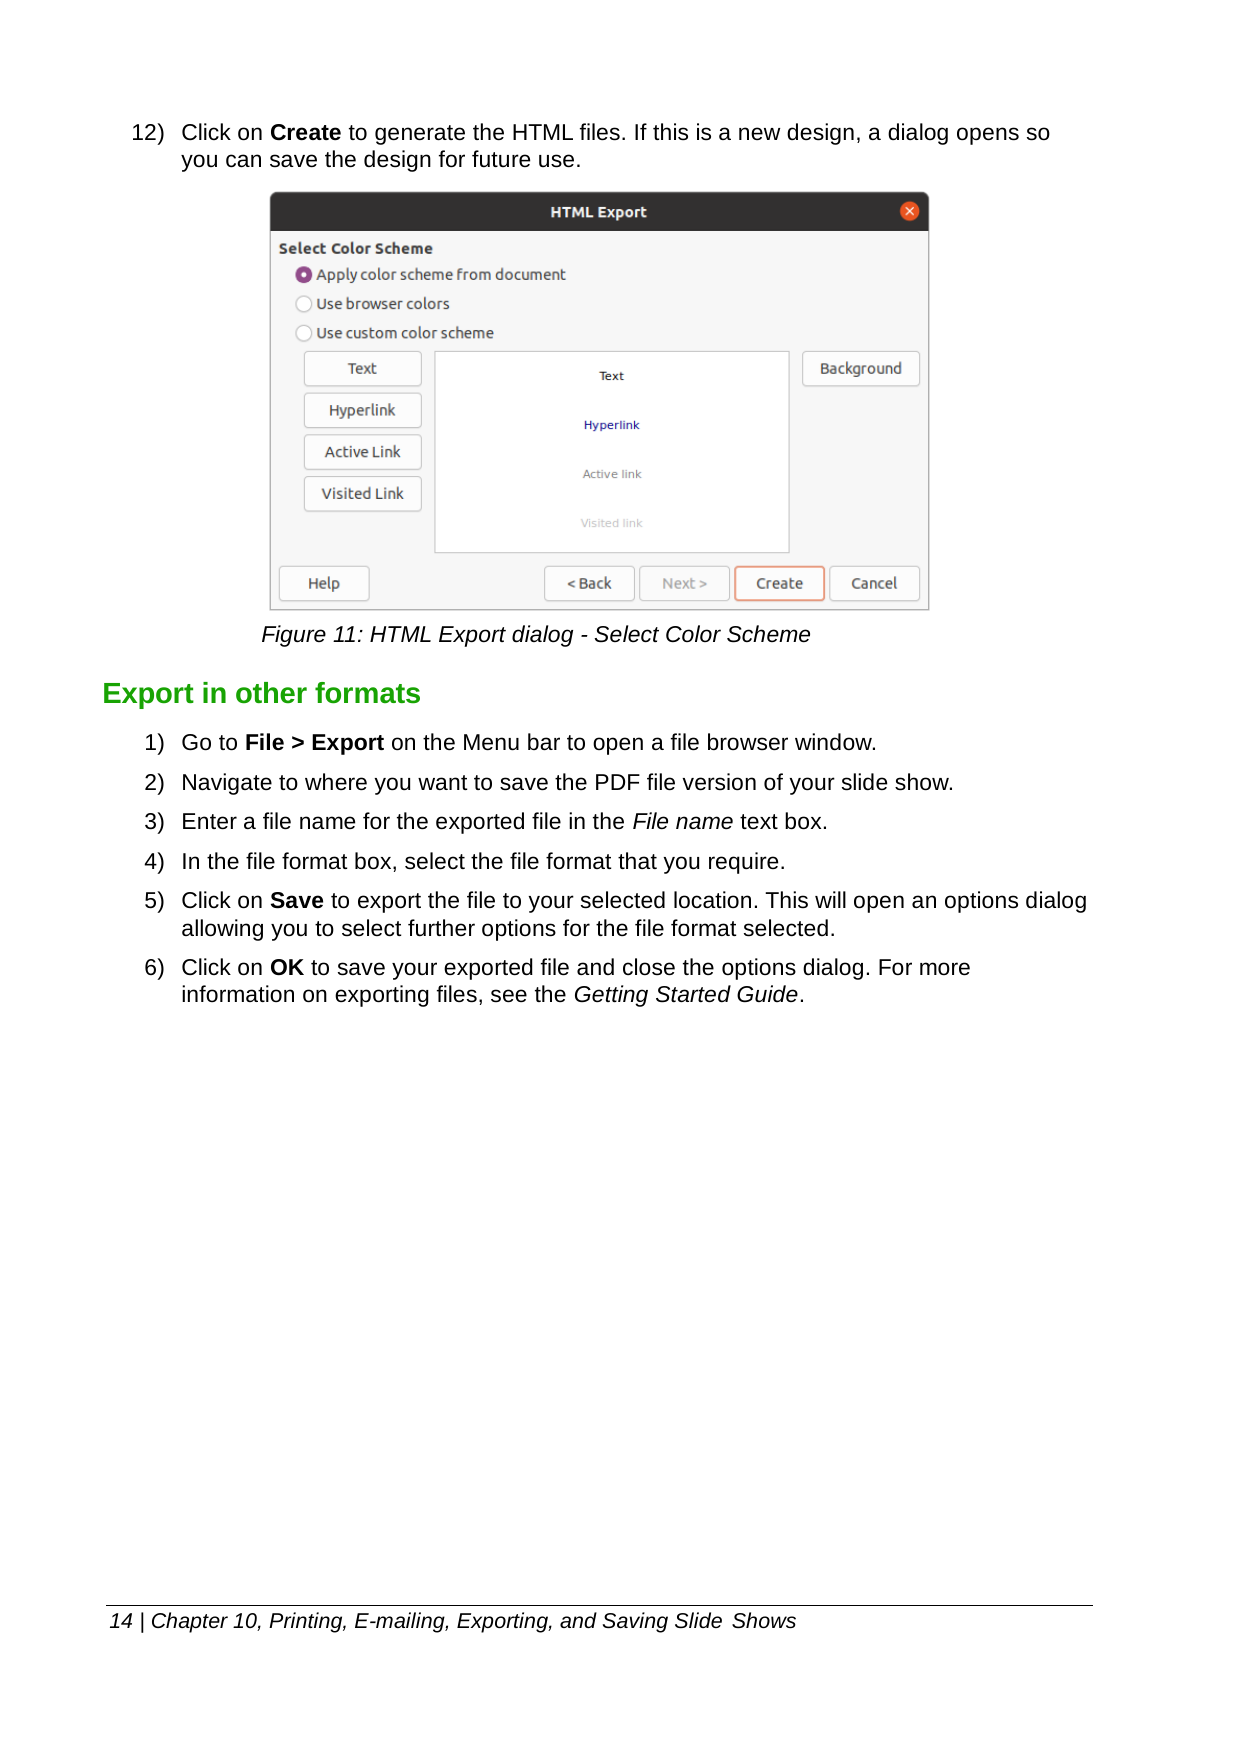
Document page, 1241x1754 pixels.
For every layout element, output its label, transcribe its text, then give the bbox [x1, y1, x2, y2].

picture [261, 184, 938, 620]
list Navigate to where you want to save the PDF file version of your slide show. [164, 768, 1093, 795]
list Click on Save to export the file to your selected location. This will open an options dialog allowing you to select further options for the file format selected. [164, 887, 1093, 941]
list Click on OK to save your exported file and close the options dialog. For more information on exporting files, see the Getting Started Guide. [164, 953, 1093, 1008]
list Enter a file name for the exported file in the File name text box. [164, 808, 1093, 835]
text Figure 11: HTML Export dialog - Select Color Scheme [261, 620, 938, 647]
subtitle Export in other formats [102, 676, 1093, 710]
list Go to File > Export on the Menu bar to open a file browser window. [164, 728, 1093, 756]
list In the file format box, select the file format that you require. [164, 847, 1093, 874]
list Click on Create to generate the HTML files. If this is a new design, a dialog opens so you can save the design for future use. [164, 118, 1093, 172]
